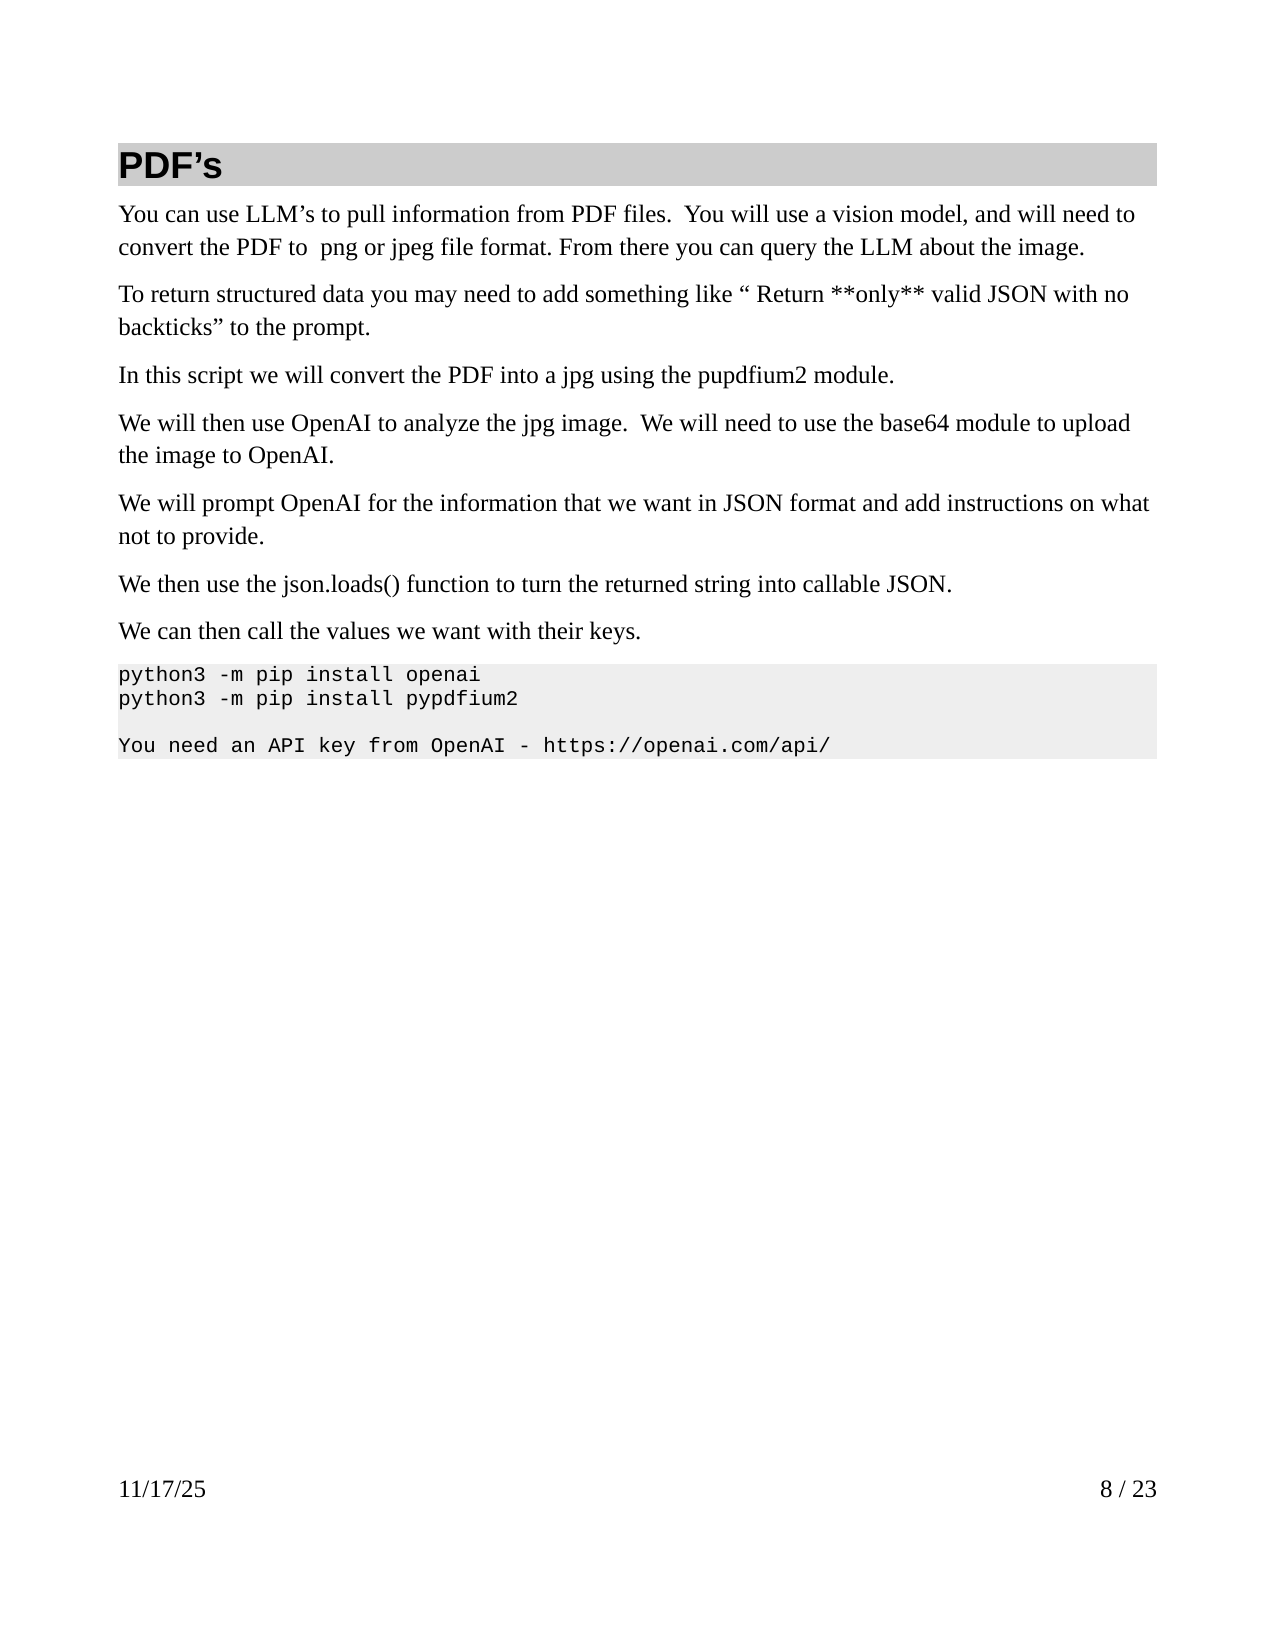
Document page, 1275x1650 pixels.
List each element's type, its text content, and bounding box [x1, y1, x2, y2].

text We then use the json.loads() function to turn the returned string into callable JSON. [118, 569, 1157, 598]
subtitle PDF’s [118, 143, 1157, 186]
text To return structured data you may need to add something like “ Return **only** valid JSON with no backticks” to the prompt. [118, 279, 1157, 341]
text We will then use OpenAI to analyze the jpg image. We will need to use the base64 module to upload the image to OpenAI. [118, 408, 1157, 469]
text You need an API key from OpenAI - https://openai.com/api/ [118, 735, 1157, 759]
text We can then call the values we want with their keys. [118, 616, 1157, 645]
text We will prompt OpenAI for the information that we want in JSON format and add instructions on what not to provide. [118, 488, 1157, 550]
text python3 -m pip install pypdfium2 [118, 688, 1157, 711]
text You can use LLM’s to pull information from PDF files. You will use a vision model, and will need to convert the PDF to png or jpeg file format. From there you can query the LLM about the image. [118, 199, 1157, 261]
text python3 -m pip install openai [118, 664, 1157, 688]
text In this script we will convert the PDF into a jpg using the pupdfium2 module. [118, 360, 1157, 389]
